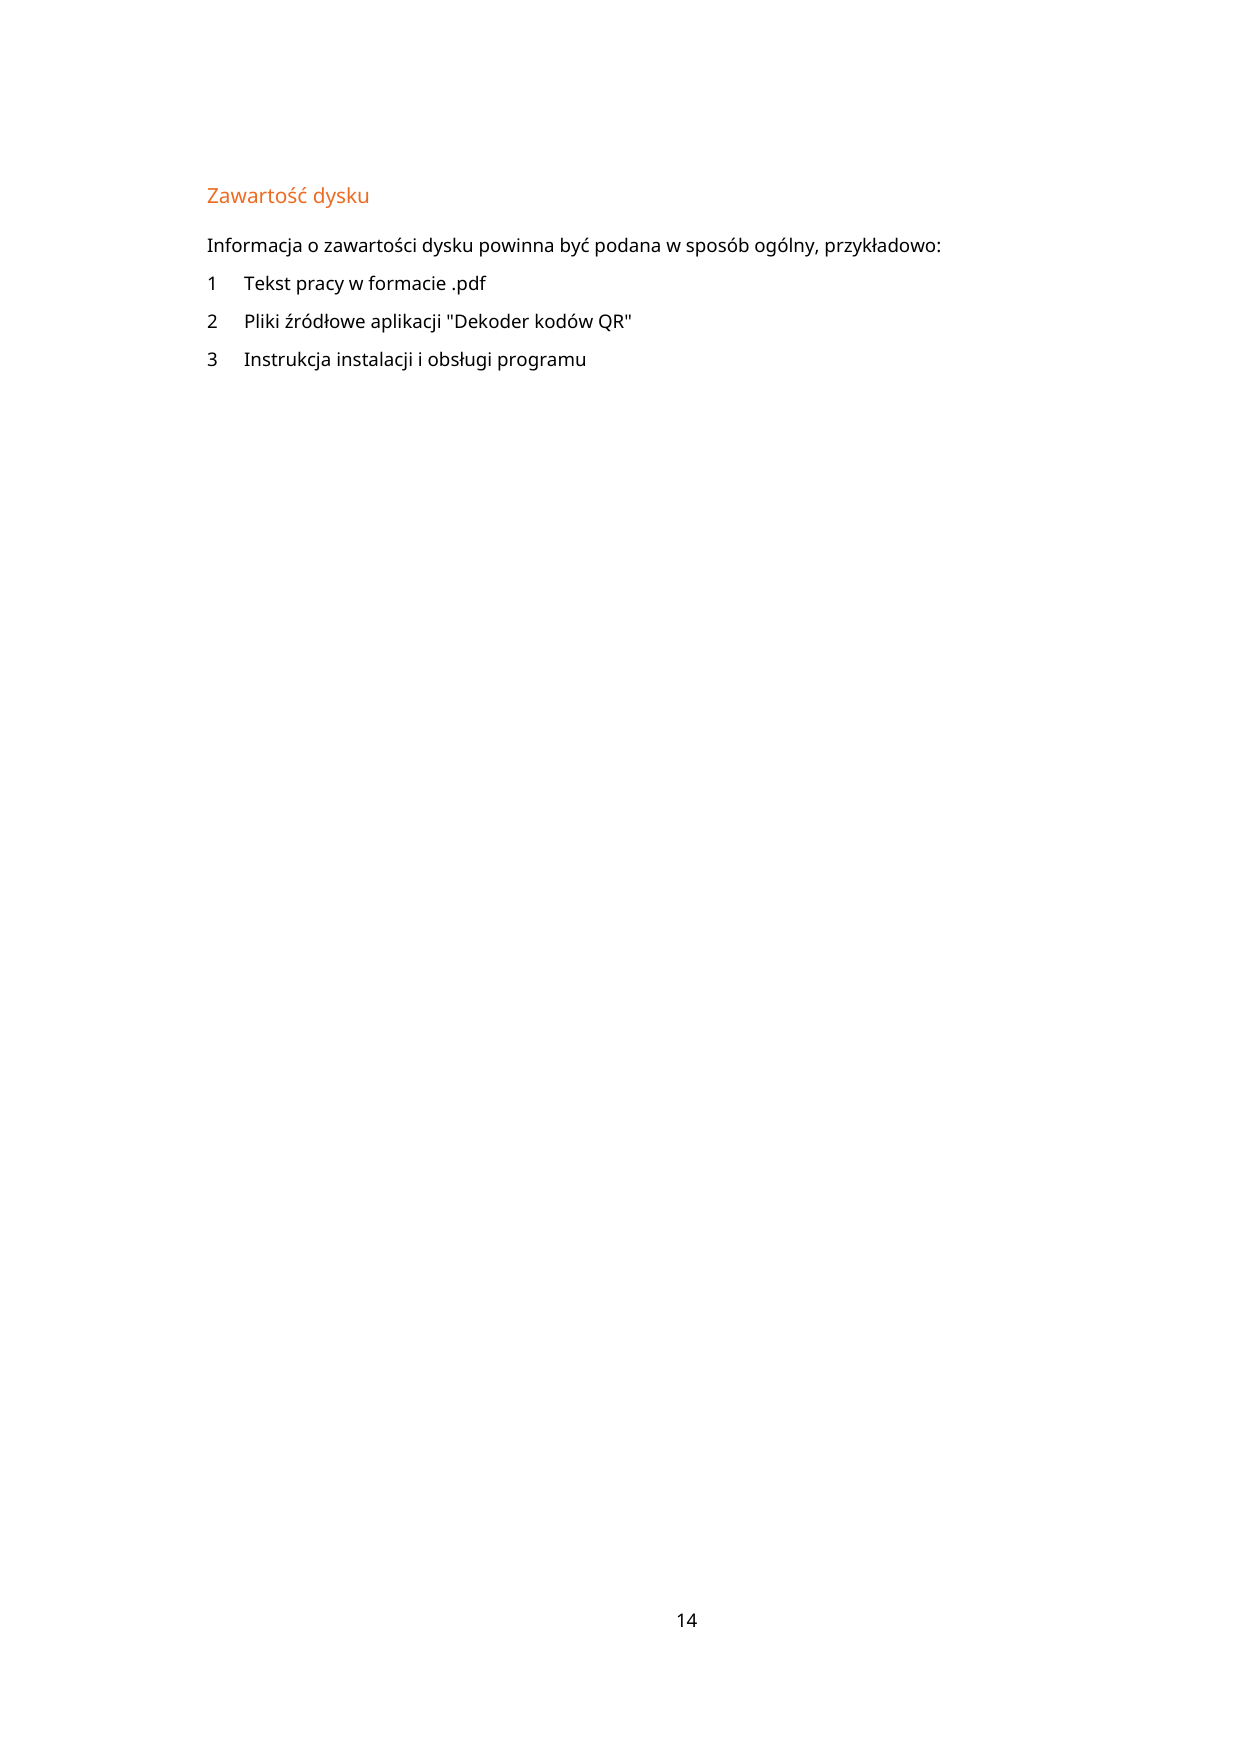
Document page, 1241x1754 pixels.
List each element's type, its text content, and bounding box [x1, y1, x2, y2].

list Instrukcja instalacji i obsługi programu [207, 347, 1092, 372]
list Tekst pracy w formacie .pdf [207, 270, 1092, 296]
subtitle Zawartość dysku [207, 181, 1092, 209]
text Informacja o zawartości dysku powinna być podana w sposób ogólny, przykładowo: [207, 232, 1092, 257]
list Pliki źródłowe aplikacji "Dekoder kodów QR" [207, 308, 1092, 334]
